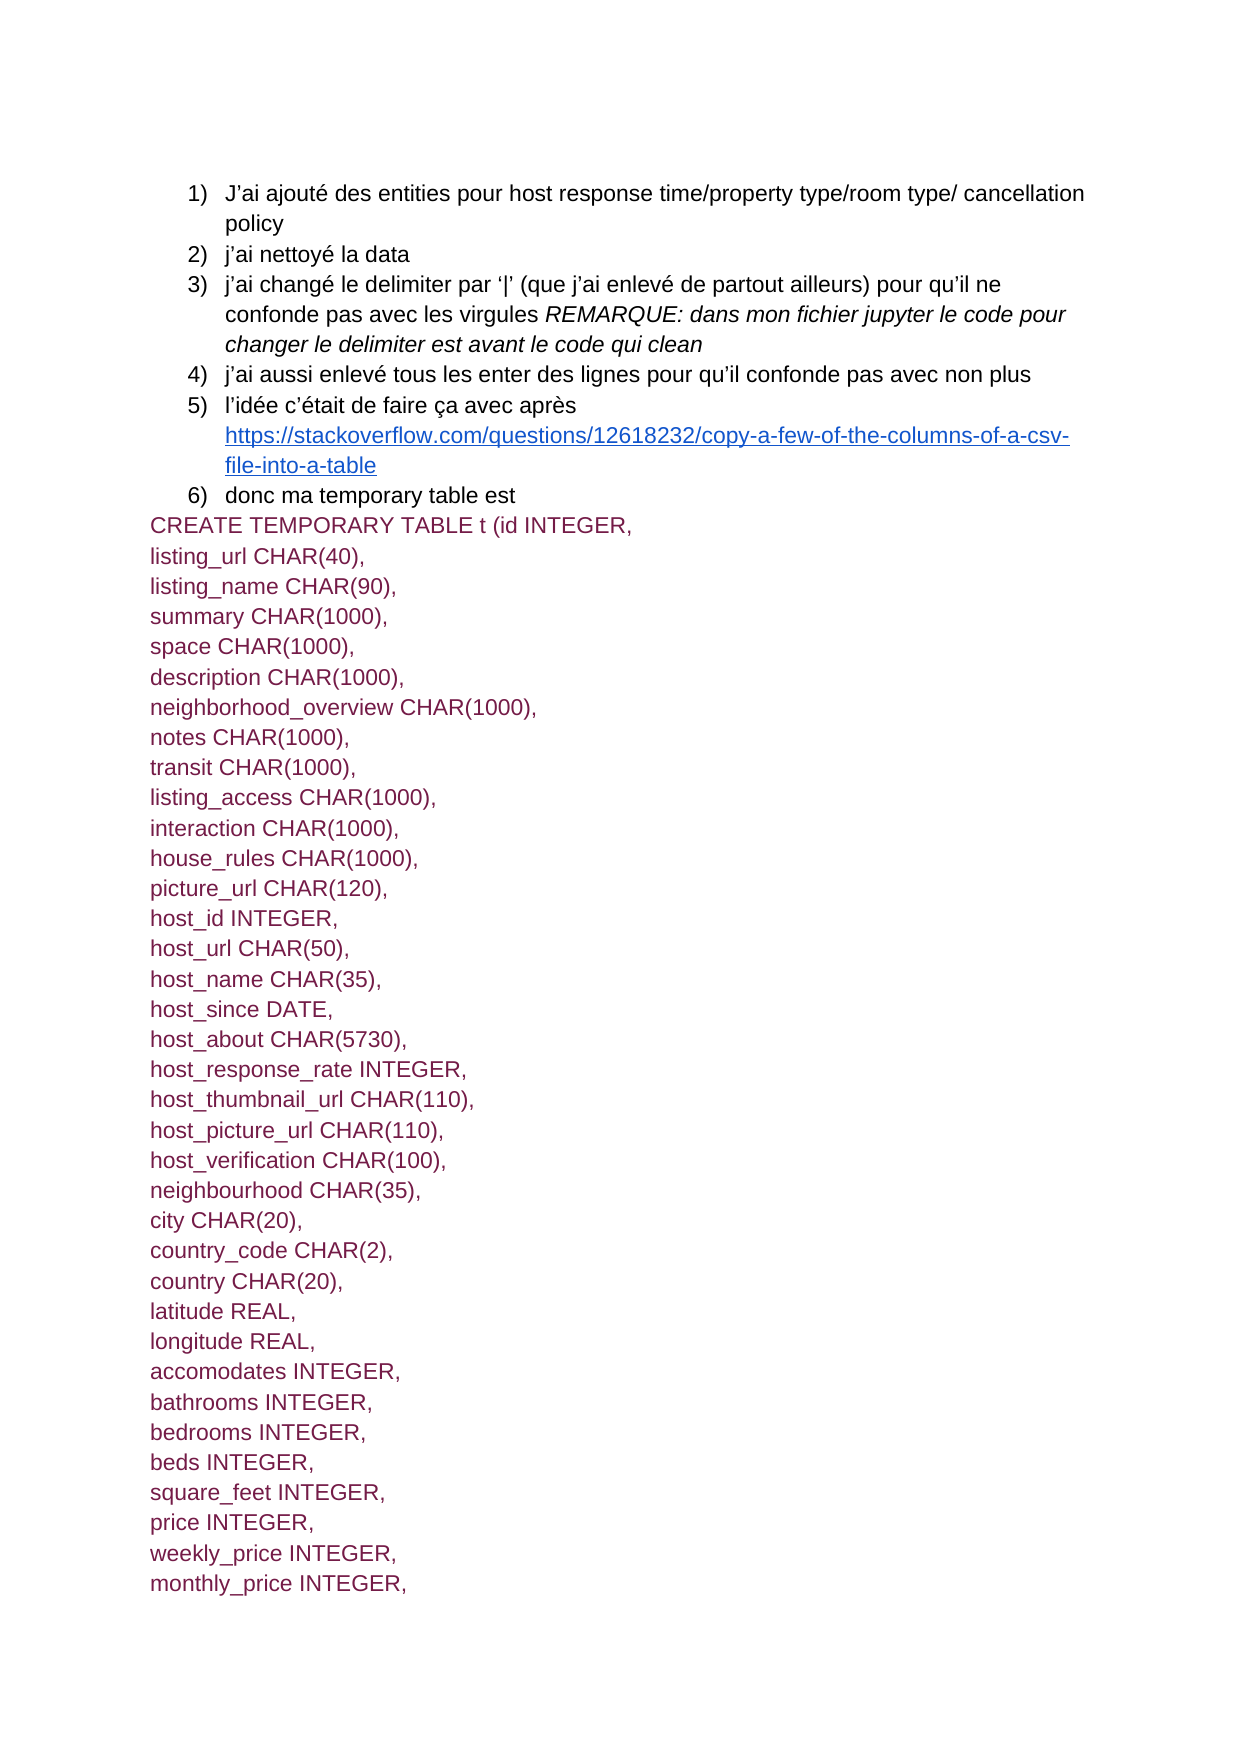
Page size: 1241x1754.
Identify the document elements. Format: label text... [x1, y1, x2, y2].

text host_thumbnail_url CHAR(110), [150, 1086, 1090, 1113]
list J’ai ajouté des entities pour host response time/property type/room type/ cancellation policy [187, 180, 1090, 237]
text neighbourhood CHAR(35), [150, 1177, 1090, 1203]
text longitude REAL, [150, 1328, 1090, 1354]
text price INTEGER, [150, 1509, 1090, 1536]
text space CHAR(1000), [150, 633, 1090, 660]
text square_feet INTEGER, [150, 1479, 1090, 1506]
text listing_name CHAR(90), [150, 573, 1090, 599]
text bathrooms INTEGER, [150, 1388, 1090, 1415]
list j’ai nettoyé la data [187, 241, 1090, 267]
text neighborhood_overview CHAR(1000), [150, 694, 1090, 720]
text host_about CHAR(5730), [150, 1026, 1090, 1052]
text interaction CHAR(1000), [150, 814, 1090, 841]
text host_id INTEGER, [150, 905, 1090, 932]
text host_name CHAR(35), [150, 966, 1090, 992]
text bedrooms INTEGER, [150, 1419, 1090, 1445]
text country CHAR(20), [150, 1268, 1090, 1294]
list j’ai changé le delimiter par ‘|’ (que j’ai enlevé de partout ailleurs) pour qu’il ne confonde pas avec les virgules REMARQUE: dans mon fichier jupyter le code pour changer le delimiter est avant le code qui clean [187, 271, 1090, 358]
text picture_url CHAR(120), [150, 875, 1090, 901]
text monthly_price INTEGER, [150, 1570, 1090, 1596]
text notes CHAR(1000), [150, 724, 1090, 750]
list j’ai aussi enlevé tous les enter des lignes pour qu’il confonde pas avec non plus [187, 361, 1090, 388]
text city CHAR(20), [150, 1207, 1090, 1234]
list l’idée c’était de faire ça avec après https://stackoverflow.com/questions/12618232/copy-a-few-of-the-columns-of-a-csv-file-into-a-table [187, 392, 1090, 478]
text host_url CHAR(50), [150, 935, 1090, 962]
text CREATE TEMPORARY TABLE t (id INTEGER, [150, 512, 1090, 539]
text house_rules CHAR(1000), [150, 845, 1090, 871]
text host_since DATE, [150, 996, 1090, 1022]
text latitude REAL, [150, 1298, 1090, 1324]
text host_picture_url CHAR(110), [150, 1117, 1090, 1143]
text listing_access CHAR(1000), [150, 784, 1090, 811]
text listing_url CHAR(40), [150, 543, 1090, 569]
text description CHAR(1000), [150, 663, 1090, 690]
text host_response_rate INTEGER, [150, 1056, 1090, 1083]
text beds INTEGER, [150, 1449, 1090, 1475]
list donc ma temporary table est [187, 482, 1090, 509]
text summary CHAR(1000), [150, 603, 1090, 629]
text country_code CHAR(2), [150, 1237, 1090, 1264]
text weekly_price INTEGER, [150, 1539, 1090, 1566]
text transit CHAR(1000), [150, 754, 1090, 781]
text host_verification CHAR(100), [150, 1147, 1090, 1173]
text accomodates INTEGER, [150, 1358, 1090, 1385]
